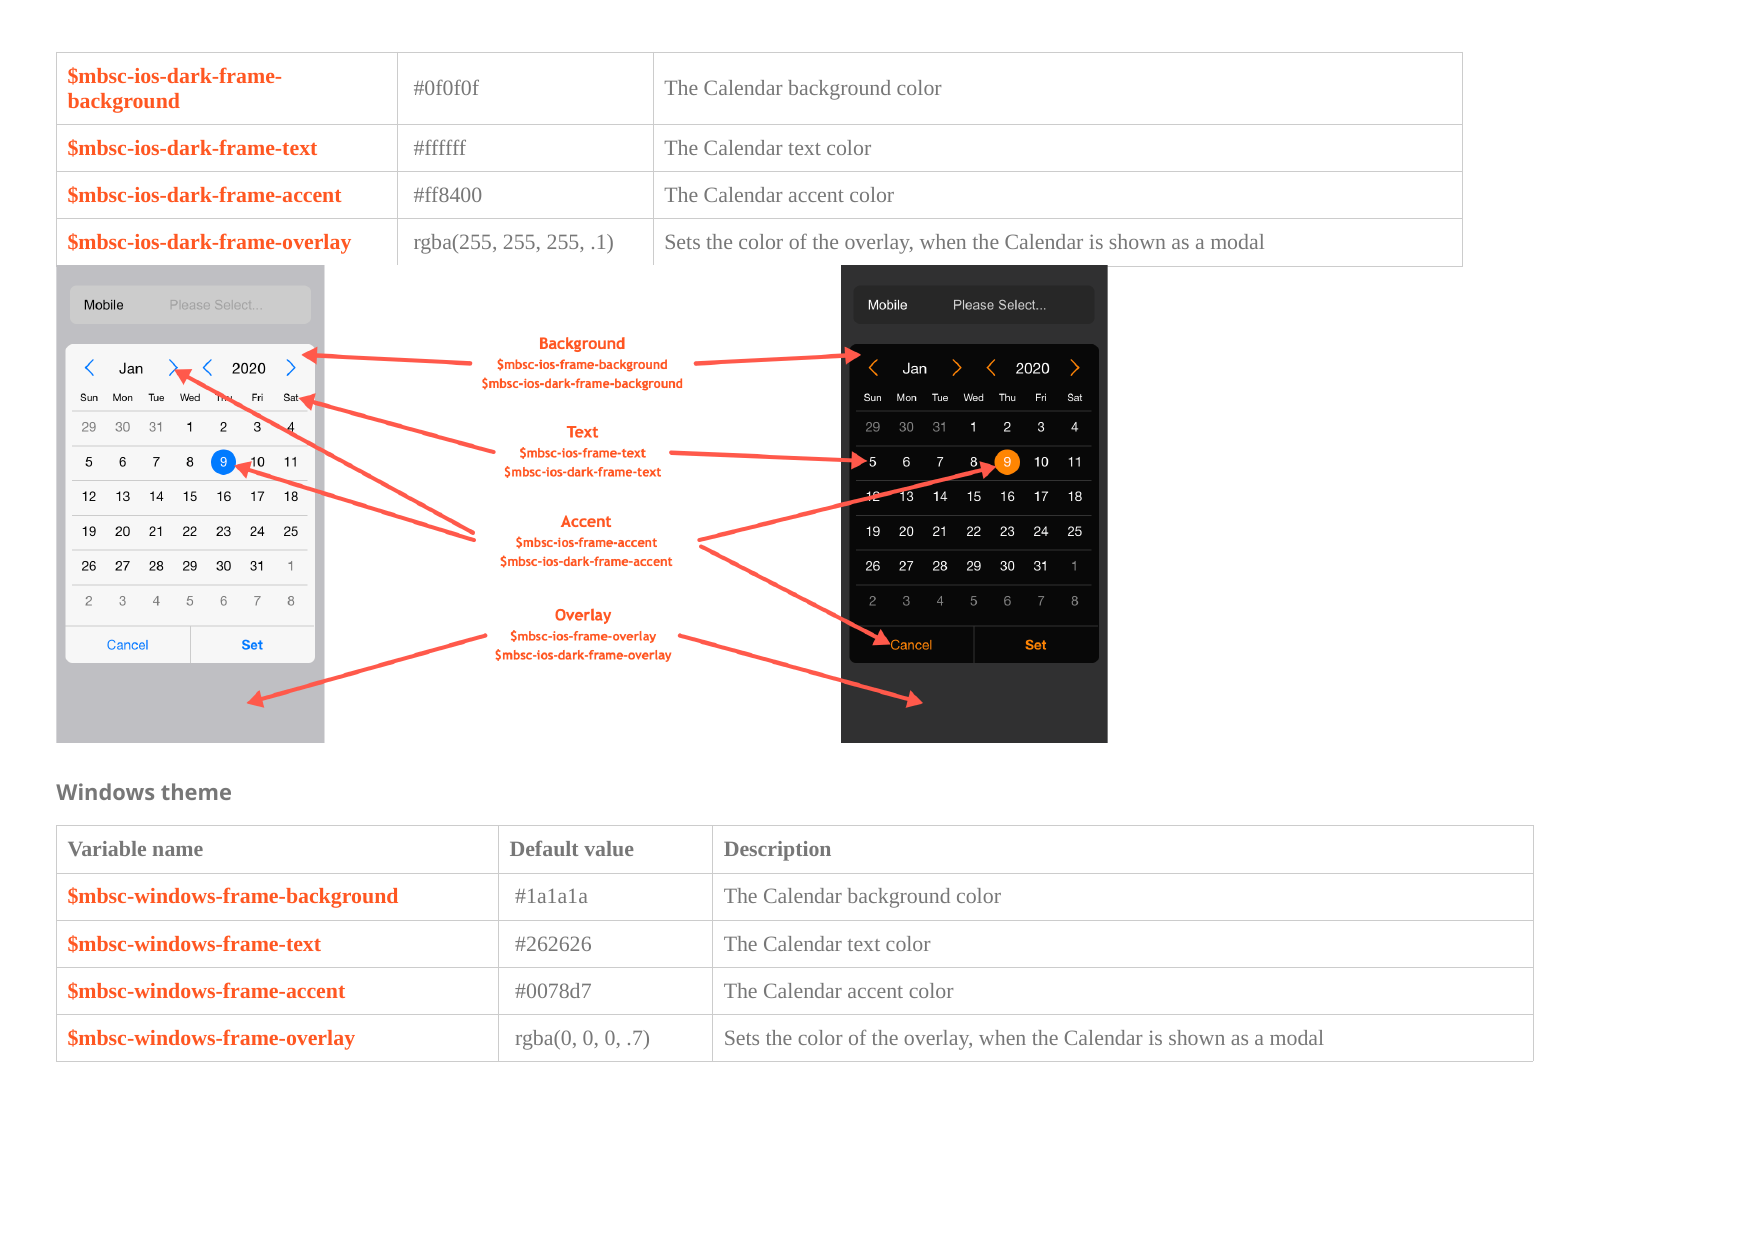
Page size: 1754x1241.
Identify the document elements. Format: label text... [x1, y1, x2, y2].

table_cell $mbsc-windows-frame-background [57, 874, 498, 919]
table_cell The Calendar text color [713, 921, 1533, 967]
table_cell #262626 [499, 921, 712, 967]
table_cell rgba(0, 0, 0, .7) [499, 1015, 712, 1061]
table_cell The Calendar text color [654, 125, 1462, 171]
picture [56, 265, 1108, 743]
table_header Default value [499, 826, 712, 872]
table_cell $mbsc-ios-dark-frame-accent [57, 172, 397, 218]
table_cell $mbsc-ios-dark-frame-text [57, 125, 397, 171]
table_cell The Calendar accent color [654, 172, 1462, 218]
table_cell $mbsc-ios-dark-frame-overlay [57, 219, 397, 265]
subtitle Windows theme [56, 777, 1692, 807]
table_cell #0078d7 [499, 968, 712, 1014]
table_cell The Calendar accent color [713, 968, 1533, 1014]
table_cell The Calendar background color [713, 874, 1533, 919]
table_cell #ffffff [398, 125, 653, 171]
table_header Description [713, 826, 1533, 872]
table_header $mbsc-ios-dark-frame-background [57, 53, 397, 124]
table_cell $mbsc-windows-frame-overlay [57, 1015, 498, 1061]
table_header #0f0f0f [398, 53, 653, 124]
table_cell rgba(255, 255, 255, .1) [398, 219, 653, 265]
table_cell $mbsc-windows-frame-accent [57, 968, 498, 1014]
table_cell $mbsc-windows-frame-text [57, 921, 498, 967]
table_header Variable name [57, 826, 498, 872]
table_header The Calendar background color [654, 53, 1462, 124]
table_cell #1a1a1a [499, 874, 712, 919]
table_cell Sets the color of the overlay, when the Calendar is shown as a modal [654, 219, 1462, 266]
table_cell #ff8400 [398, 172, 653, 218]
table_cell Sets the color of the overlay, when the Calendar is shown as a modal [713, 1015, 1533, 1061]
